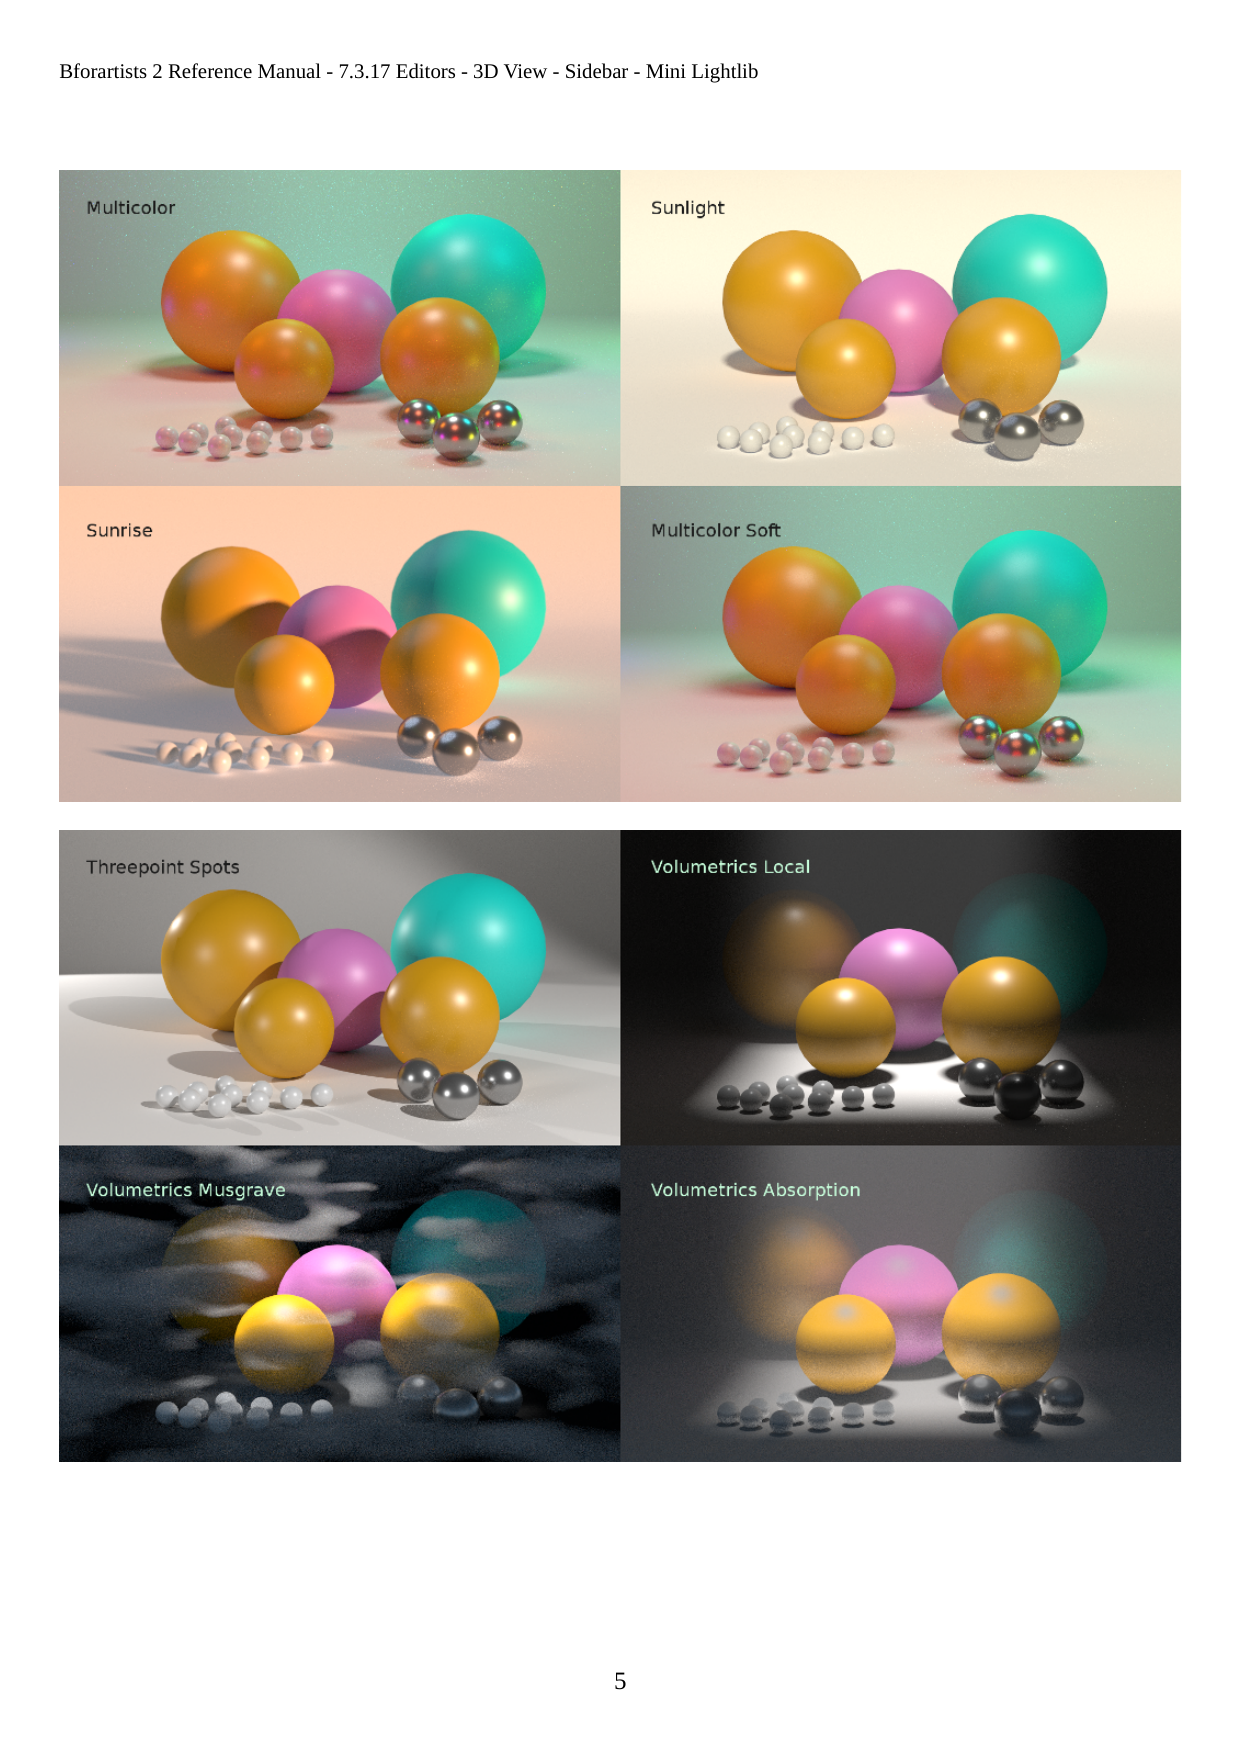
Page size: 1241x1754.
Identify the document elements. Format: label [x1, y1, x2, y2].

picture [59, 830, 1182, 1462]
picture [59, 170, 1182, 802]
